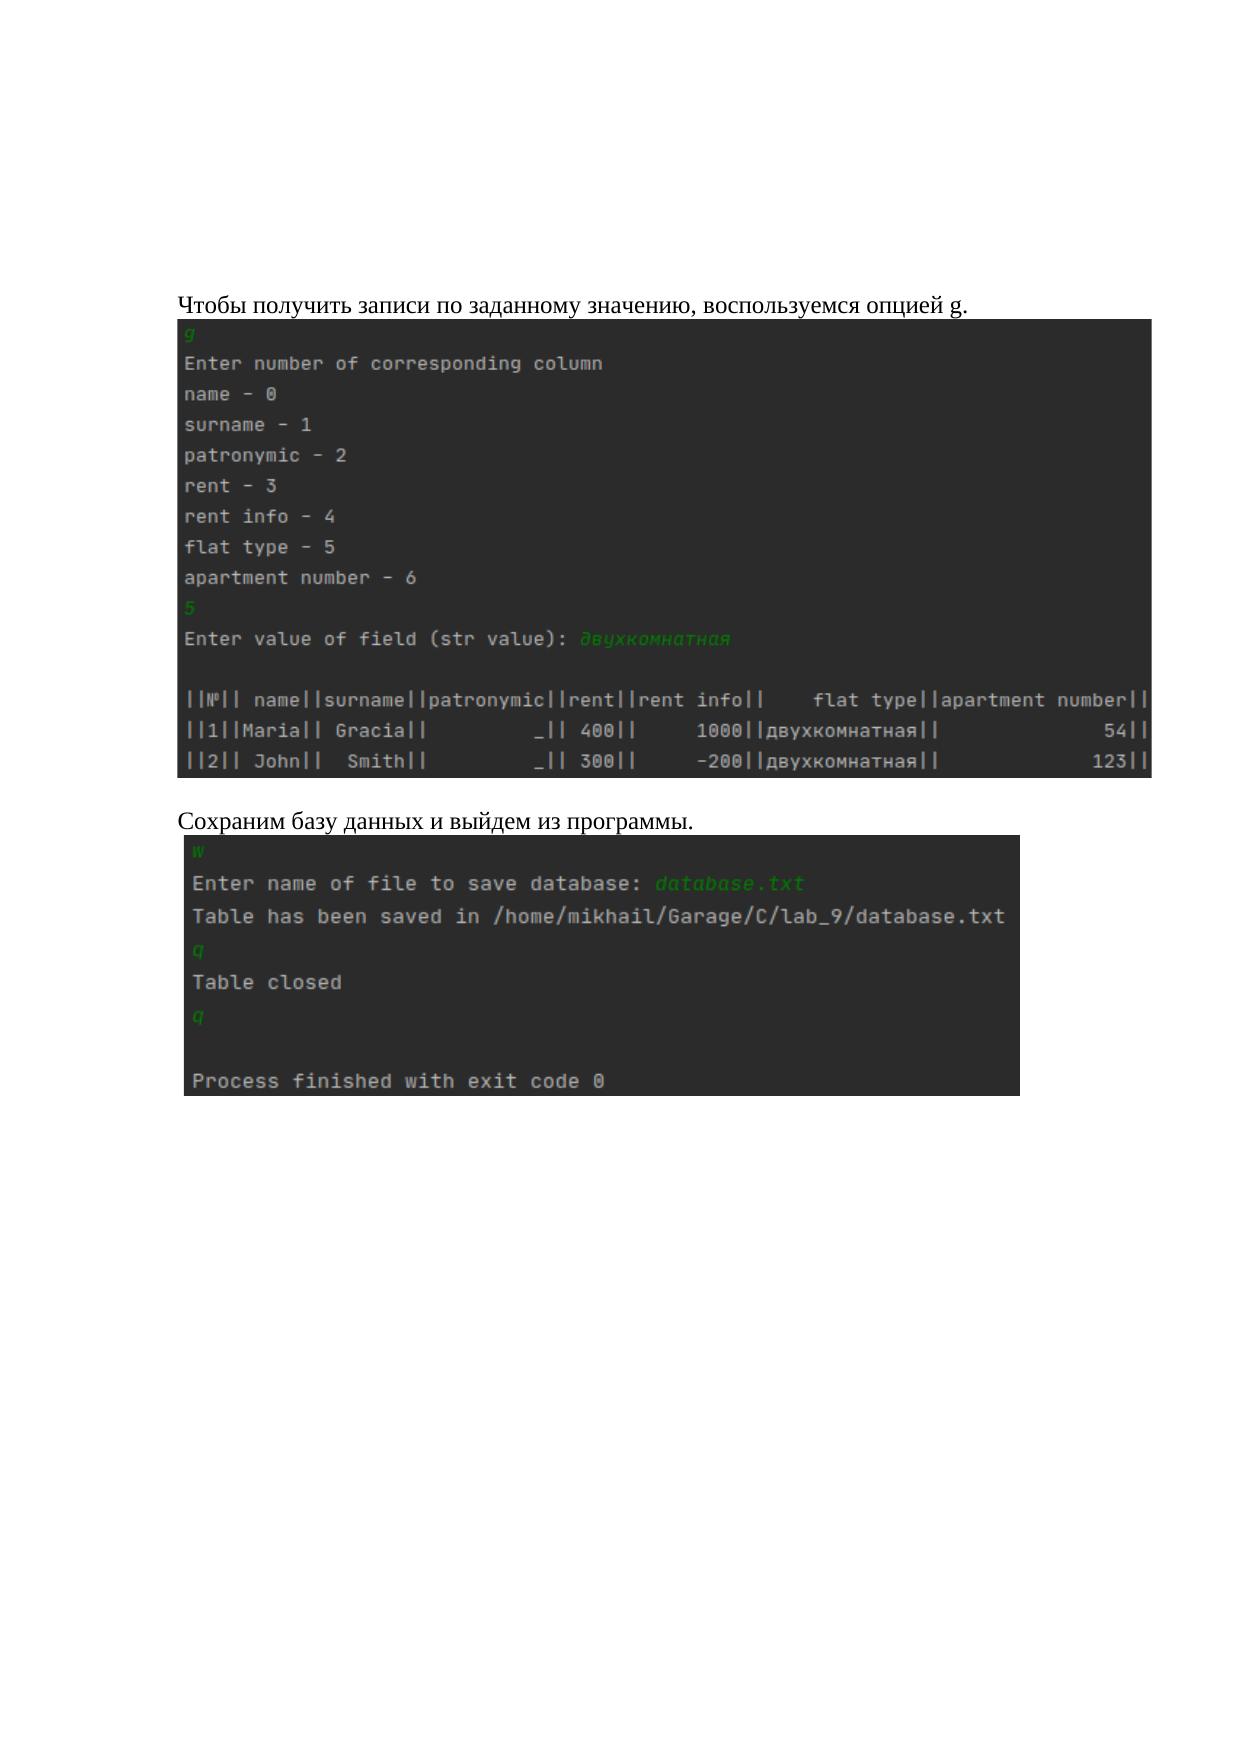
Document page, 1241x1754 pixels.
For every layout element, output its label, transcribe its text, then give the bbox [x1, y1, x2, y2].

text Чтобы получить записи по заданному значению, воспользуемся опцией g. [177, 291, 1152, 319]
text Сохраним базу данных и выйдем из программы. [177, 806, 1152, 835]
picture [177, 319, 1152, 778]
picture [183, 835, 1020, 1096]
